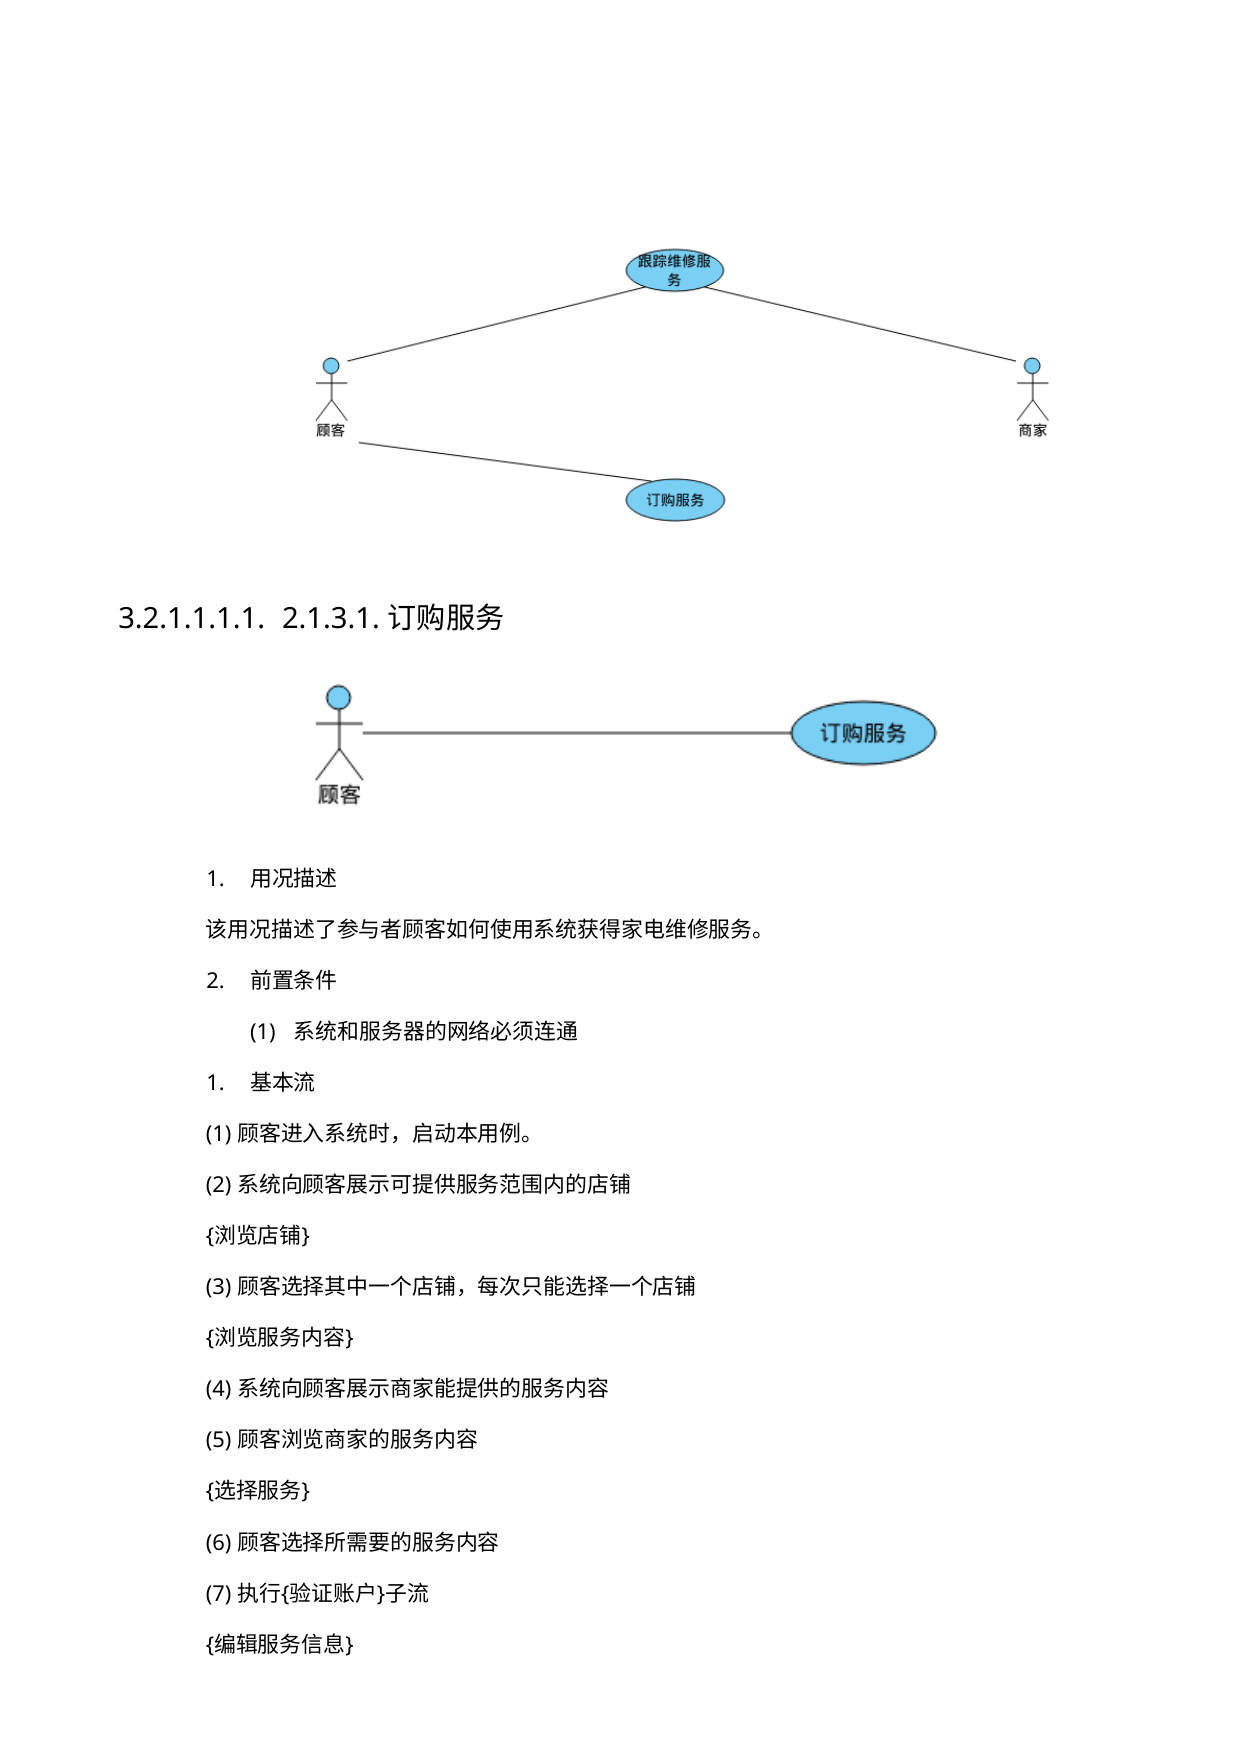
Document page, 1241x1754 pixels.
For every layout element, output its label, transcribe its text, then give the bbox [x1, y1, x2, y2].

list 顾客浏览商家的服务内容 [162, 1422, 1122, 1454]
list 系统和服务器的网络必须连通 [250, 1014, 1122, 1046]
list 顾客选择其中一个店铺，每次只能选择一个店铺 [162, 1269, 1122, 1301]
text 该用况描述了参与者顾客如何使用系统获得家电维修服务。 [162, 912, 1122, 944]
text {选择服务} [162, 1473, 1122, 1505]
list 用况描述 [206, 861, 1122, 893]
list 执行{验证账户}子流 [162, 1576, 1122, 1607]
list 系统向顾客展示可提供服务范围内的店铺 [162, 1167, 1122, 1199]
text {编辑服务信息} [206, 1627, 1122, 1658]
list 基本流 [206, 1065, 1122, 1097]
picture [299, 683, 942, 815]
list 前置条件 [206, 963, 1122, 995]
list 顾客进入系统时，启动本用例。 [162, 1116, 1122, 1148]
picture [223, 118, 1061, 524]
list 顾客选择所需要的服务内容 [162, 1524, 1122, 1556]
list 系统向顾客展示商家能提供的服务内容 [162, 1371, 1122, 1403]
text {浏览店铺} [206, 1218, 1122, 1250]
subtitle 2.1.3.1. 订购服务 [118, 595, 1122, 637]
text {浏览服务内容} [162, 1320, 1122, 1352]
